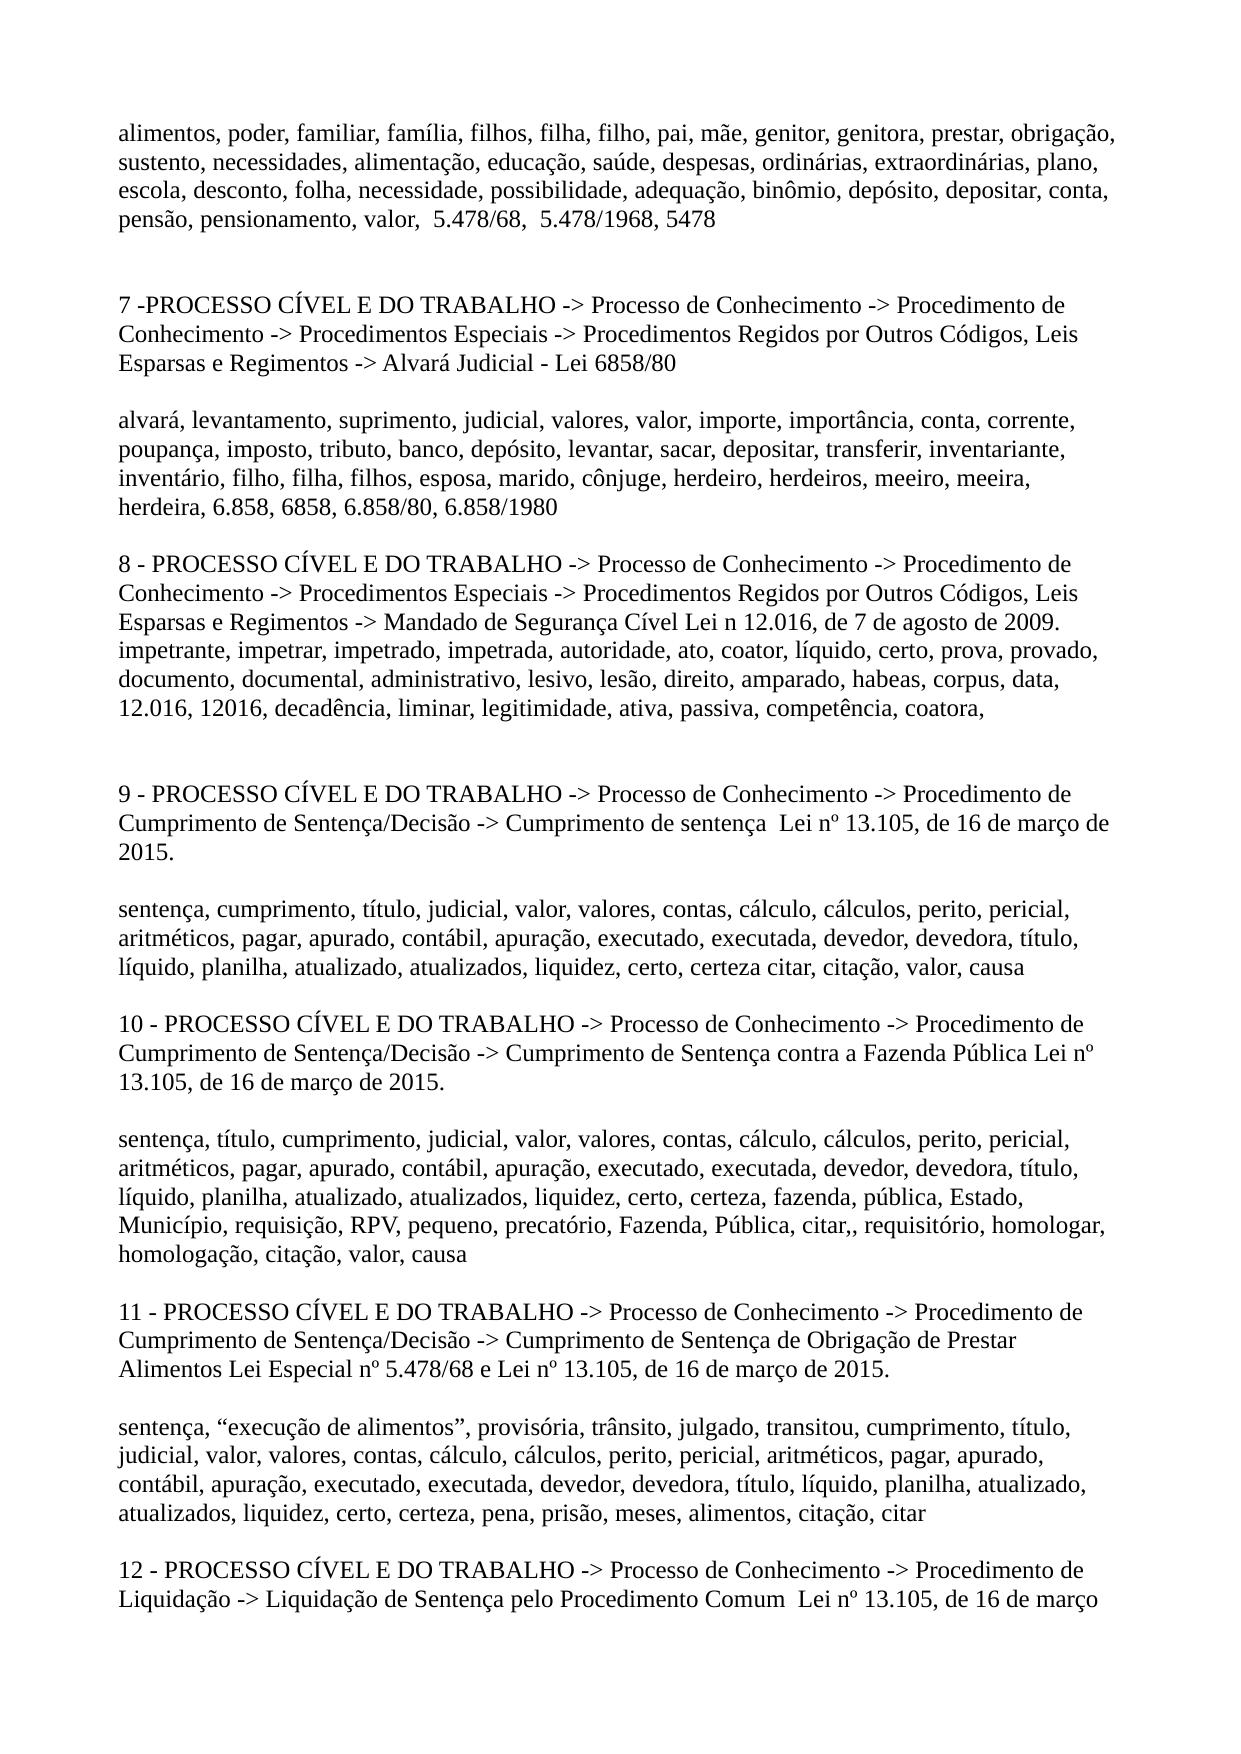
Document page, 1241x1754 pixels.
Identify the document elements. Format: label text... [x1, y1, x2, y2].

text 11 - PROCESSO CÍVEL E DO TRABALHO -> Processo de Conhecimento -> Procedimento de Cumprimento de Sentença/Decisão -> Cumprimento de Sentença de Obrigação de Prestar Alimentos Lei Especial nº 5.478/68 e Lei nº 13.105, de 16 de março de 2015. [118, 1297, 1122, 1383]
text alvará, levantamento, suprimento, judicial, valores, valor, importe, importância, conta, corrente, poupança, imposto, tributo, banco, depósito, levantar, sacar, depositar, transferir, inventariante, inventário, filho, filha, filhos, esposa, marido, cônjuge, herdeiro, herdeiros, meeiro, meeira, herdeira, 6.858, 6858, 6.858/80, 6.858/1980 [118, 406, 1122, 521]
text sentença, “execução de alimentos”, provisória, trânsito, julgado, transitou, cumprimento, título, judicial, valor, valores, contas, cálculo, cálculos, perito, pericial, aritméticos, pagar, apurado, contábil, apuração, executado, executada, devedor, devedora, título, líquido, planilha, atualizado, atualizados, liquidez, certo, certeza, pena, prisão, meses, alimentos, citação, citar [118, 1412, 1122, 1527]
text impetrante, impetrar, impetrado, impetrada, autoridade, ato, coator, líquido, certo, prova, provado, documento, documental, administrativo, lesivo, lesão, direito, amparado, habeas, corpus, data, 12.016, 12016, decadência, liminar, legitimidade, ativa, passiva, competência, coatora, [118, 636, 1122, 722]
text 9 - PROCESSO CÍVEL E DO TRABALHO -> Processo de Conhecimento -> Procedimento de Cumprimento de Sentença/Decisão -> Cumprimento de sentença Lei nº 13.105, de 16 de março de 2015. [118, 779, 1122, 866]
text sentença, cumprimento, título, judicial, valor, valores, contas, cálculo, cálculos, perito, pericial, aritméticos, pagar, apurado, contábil, apuração, executado, executada, devedor, devedora, título, líquido, planilha, atualizado, atualizados, liquidez, certo, certeza citar, citação, valor, causa [118, 894, 1122, 981]
text 12 - PROCESSO CÍVEL E DO TRABALHO -> Processo de Conhecimento -> Procedimento de Liquidação -> Liquidação de Sentença pelo Procedimento Comum Lei nº 13.105, de 16 de março [118, 1556, 1122, 1613]
text sentença, título, cumprimento, judicial, valor, valores, contas, cálculo, cálculos, perito, pericial, aritméticos, pagar, apurado, contábil, apuração, executado, executada, devedor, devedora, título, líquido, planilha, atualizado, atualizados, liquidez, certo, certeza, fazenda, pública, Estado, Município, requisição, RPV, pequeno, precatório, Fazenda, Pública, citar,, requisitório, homologar, homologação, citação, valor, causa [118, 1124, 1122, 1268]
text 8 - PROCESSO CÍVEL E DO TRABALHO -> Processo de Conhecimento -> Procedimento de Conhecimento -> Procedimentos Especiais -> Procedimentos Regidos por Outros Códigos, Leis Esparsas e Regimentos -> Mandado de Segurança Cível Lei n 12.016, de 7 de agosto de 2009. [118, 549, 1122, 636]
text alimentos, poder, familiar, família, filhos, filha, filho, pai, mãe, genitor, genitora, prestar, obrigação, sustento, necessidades, alimentação, educação, saúde, despesas, ordinárias, extraordinárias, plano, escola, desconto, folha, necessidade, possibilidade, adequação, binômio, depósito, depositar, conta, pensão, pensionamento, valor, 5.478/68, 5.478/1968, 5478 [118, 118, 1122, 233]
text 7 -PROCESSO CÍVEL E DO TRABALHO -> Processo de Conhecimento -> Procedimento de Conhecimento -> Procedimentos Especiais -> Procedimentos Regidos por Outros Códigos, Leis Esparsas e Regimentos -> Alvará Judicial - Lei 6858/80 [118, 291, 1122, 377]
text 10 - PROCESSO CÍVEL E DO TRABALHO -> Processo de Conhecimento -> Procedimento de Cumprimento de Sentença/Decisão -> Cumprimento de Sentença contra a Fazenda Pública Lei nº 13.105, de 16 de março de 2015. [118, 1009, 1122, 1096]
